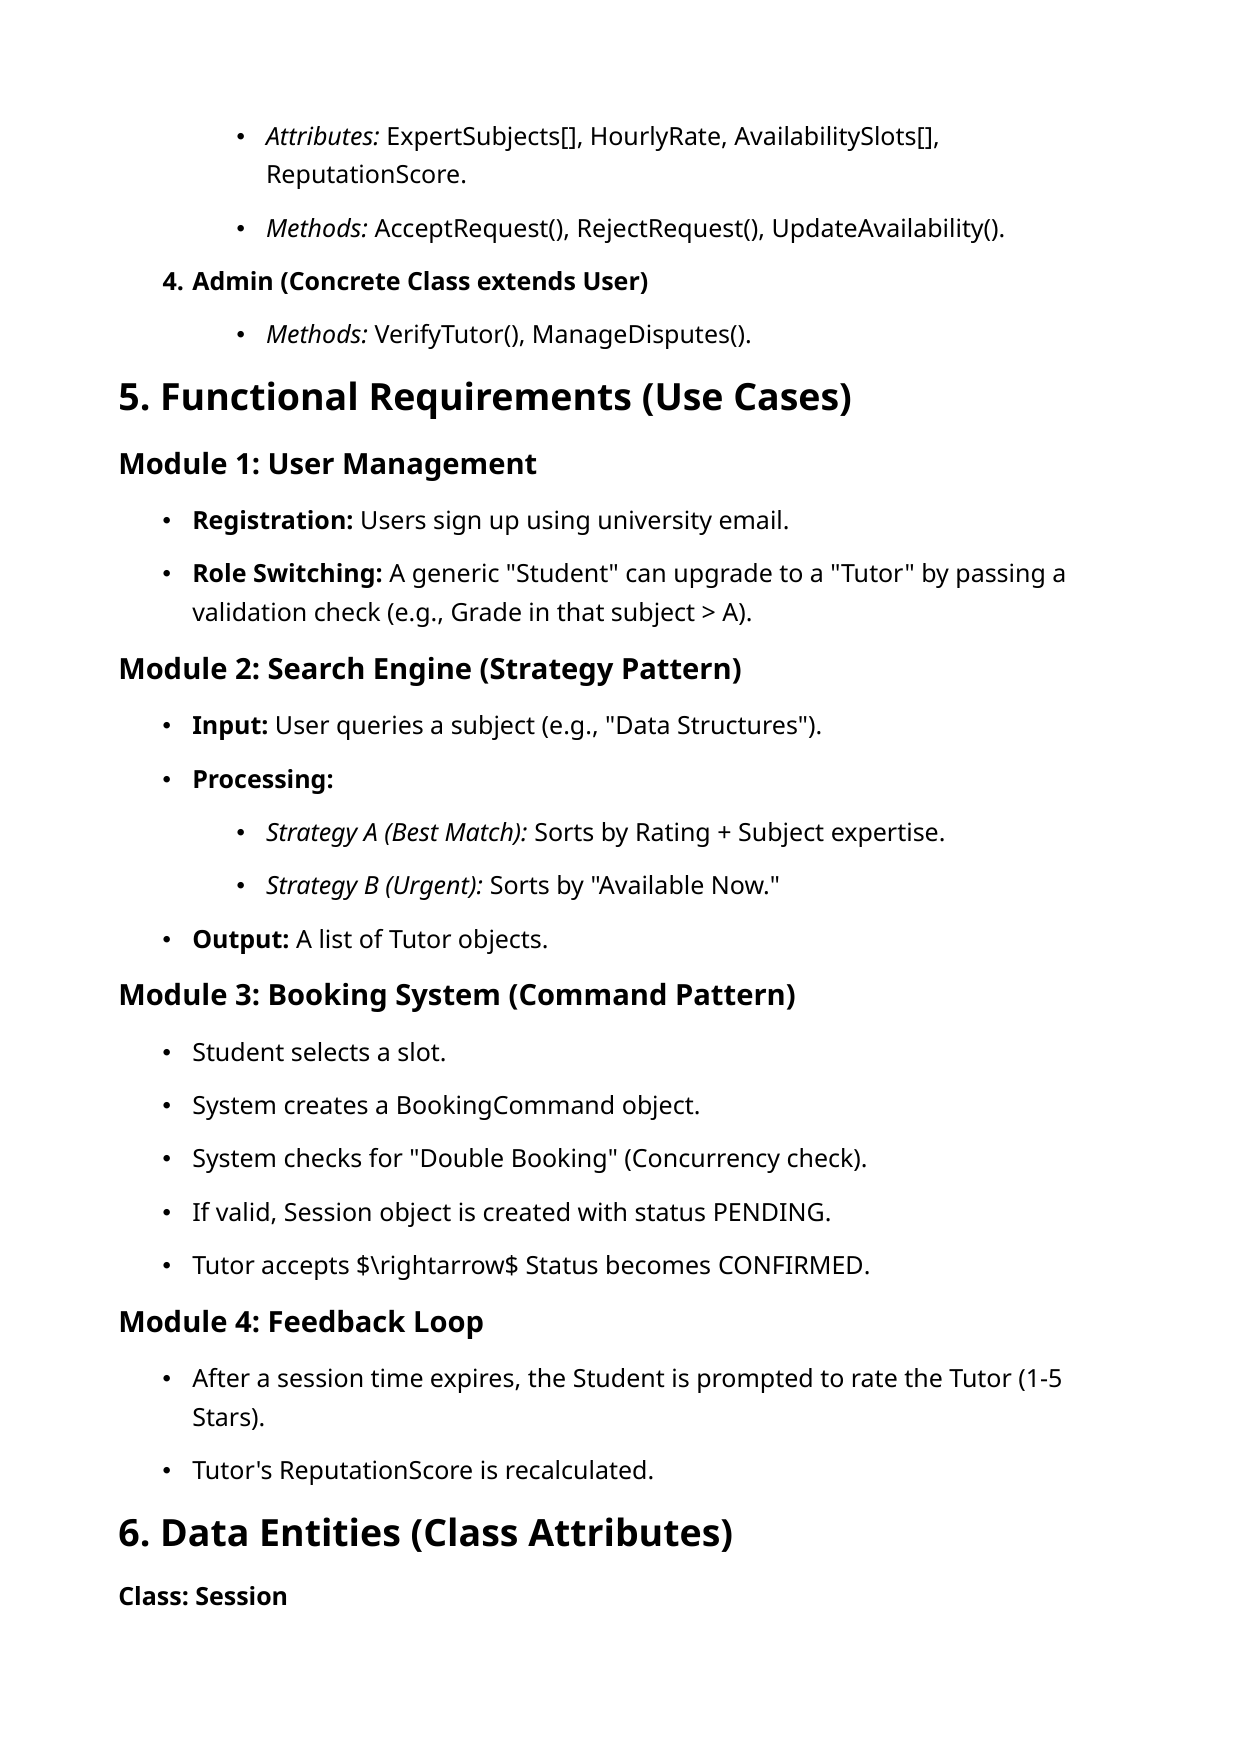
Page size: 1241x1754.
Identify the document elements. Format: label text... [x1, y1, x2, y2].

list Strategy B (Urgent): Sorts by "Available Now." [236, 868, 1122, 902]
list Strategy A (Best Match): Sorts by Rating + Subject expertise. [236, 814, 1122, 849]
list System checks for "Double Booking" (Concurrency check). [162, 1141, 1122, 1175]
list Admin (Concrete Class extends User) [162, 263, 1122, 298]
subtitle Module 4: Feedback Loop [118, 1301, 1122, 1341]
subtitle Module 1: User Management [118, 443, 1122, 483]
list If valid, Session object is created with status PENDING. [162, 1194, 1122, 1228]
list Processing: [162, 761, 1122, 795]
list Student selects a slot. [162, 1034, 1122, 1068]
list Tutor's ReputationScore is recalculated. [162, 1453, 1122, 1487]
subtitle Module 2: Search Engine (Strategy Pattern) [118, 648, 1122, 688]
list Role Switching: A generic "Student" can upgrade to a "Tutor" by passing a validation check (e.g., Grade in that subject > A). [162, 556, 1122, 629]
list Input: User queries a subject (e.g., "Data Structures"). [162, 708, 1122, 742]
list Registration: Users sign up using university email. [162, 503, 1122, 537]
list Output: A list of Tutor objects. [162, 921, 1122, 955]
list Methods: AcceptRequest(), RejectRequest(), UpdateAvailability(). [236, 210, 1122, 244]
list After a session time expires, the Student is prompted to rate the Tutor (1-5 Stars). [162, 1361, 1122, 1434]
list Attributes: ExpertSubjects[], HourlyRate, AvailabilitySlots[], ReputationScore. [236, 118, 1122, 191]
subtitle 6. Data Entities (Class Attributes) [118, 1506, 1122, 1557]
text Class: Session [118, 1579, 1122, 1613]
subtitle 5. Functional Requirements (Use Cases) [118, 370, 1122, 421]
subtitle Module 3: Booking System (Command Pattern) [118, 974, 1122, 1014]
list Tutor accepts $\rightarrow$ Status becomes CONFIRMED. [162, 1248, 1122, 1282]
list Methods: VerifyTutor(), ManageDisputes(). [236, 317, 1122, 351]
list System creates a BookingCommand object. [162, 1088, 1122, 1122]
